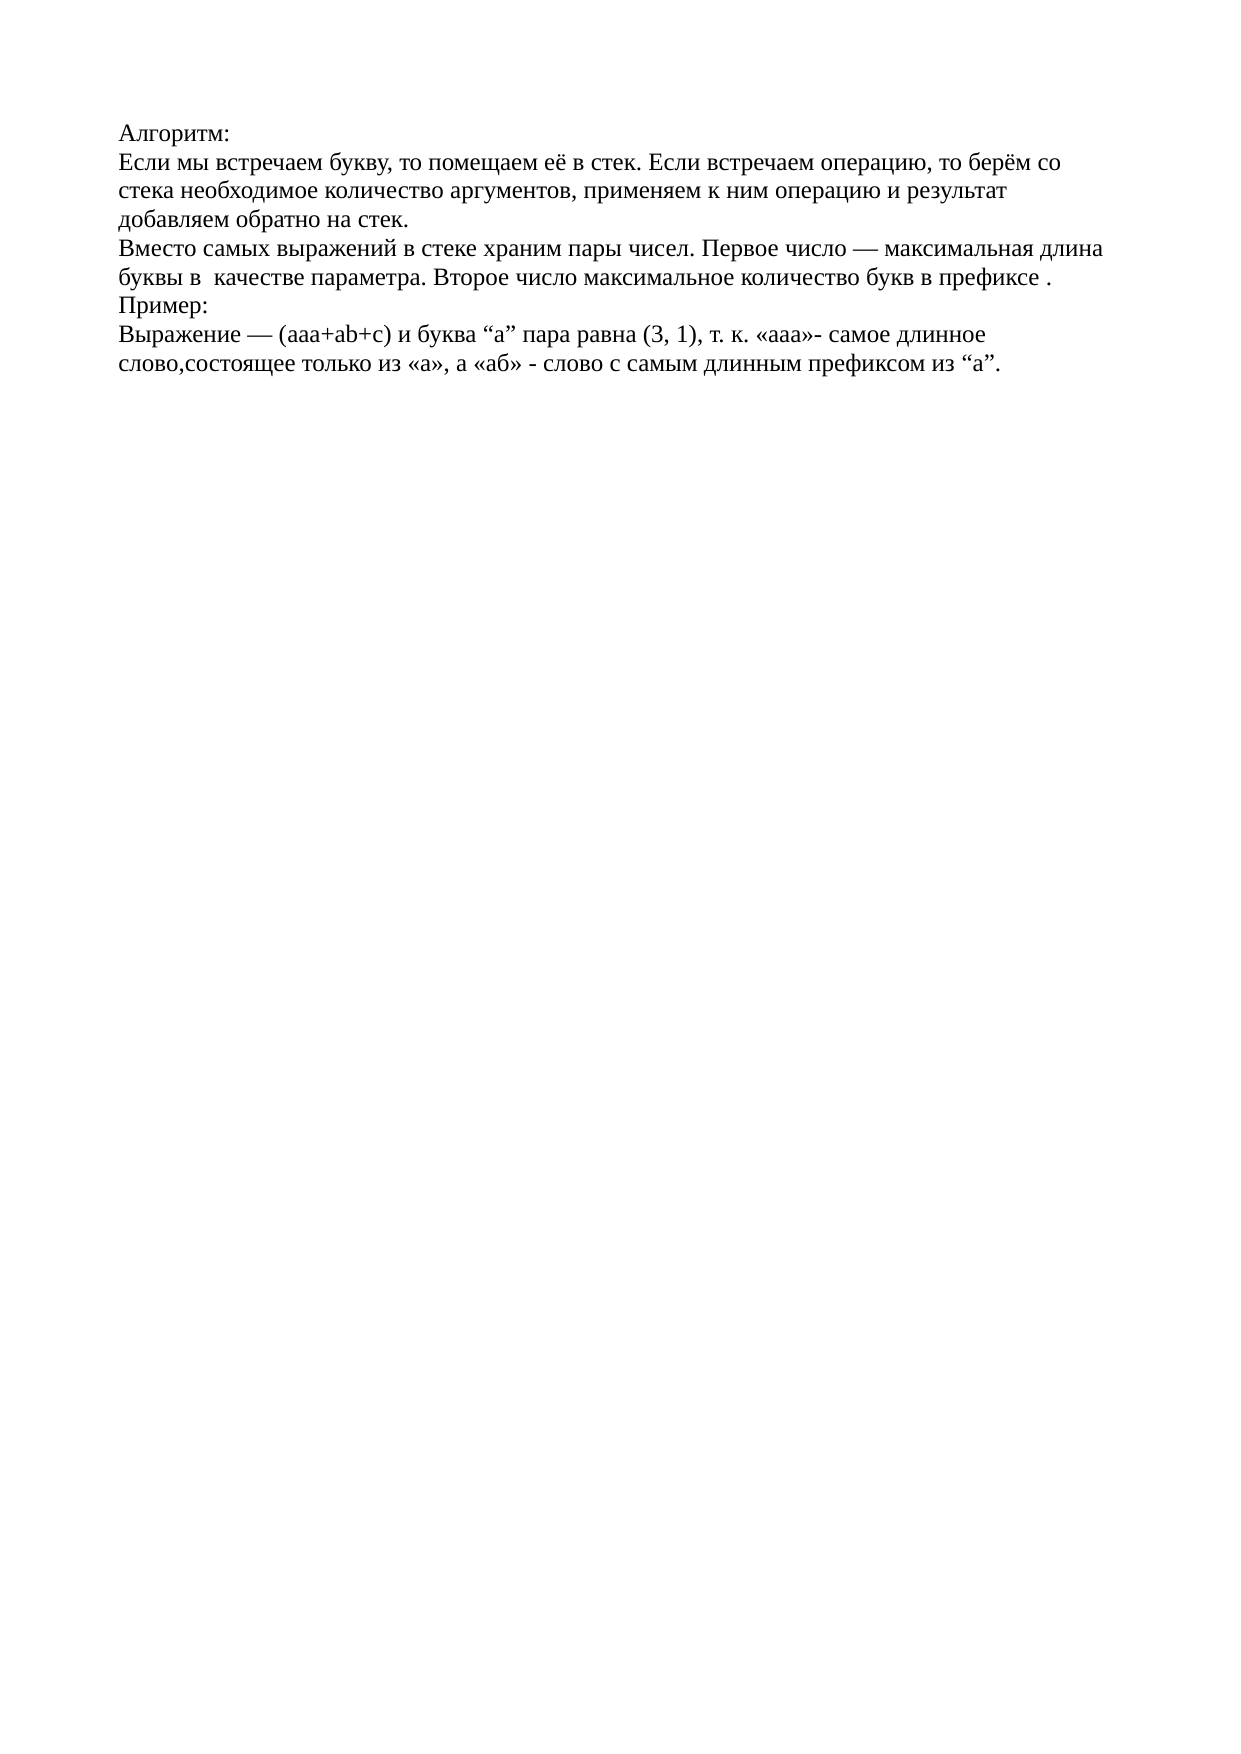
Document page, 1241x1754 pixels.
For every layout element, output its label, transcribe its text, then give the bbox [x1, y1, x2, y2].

text Если мы встречаем букву, то помещаем её в стек. Если встречаем операцию, то берём со стека необходимое количество аргументов, применяем к ним операцию и результат добавляем обратно на стек. [118, 147, 1122, 233]
text Пример: [118, 291, 1122, 319]
text Выражение — (aaa+ab+c) и буква “a” пара равна (3, 1), т. к. «ааа»- самое длинное слово,состоящее только из «а», а «аб» - слово с самым длинным префиксом из “a”. [118, 319, 1122, 377]
text Вместо самых выражений в стеке храним пары чисел. Первое число — максимальная длина буквы в качестве параметра. Второе число максимальное количество букв в префиксе . [118, 233, 1122, 291]
text Алгоритм: [118, 118, 1122, 147]
